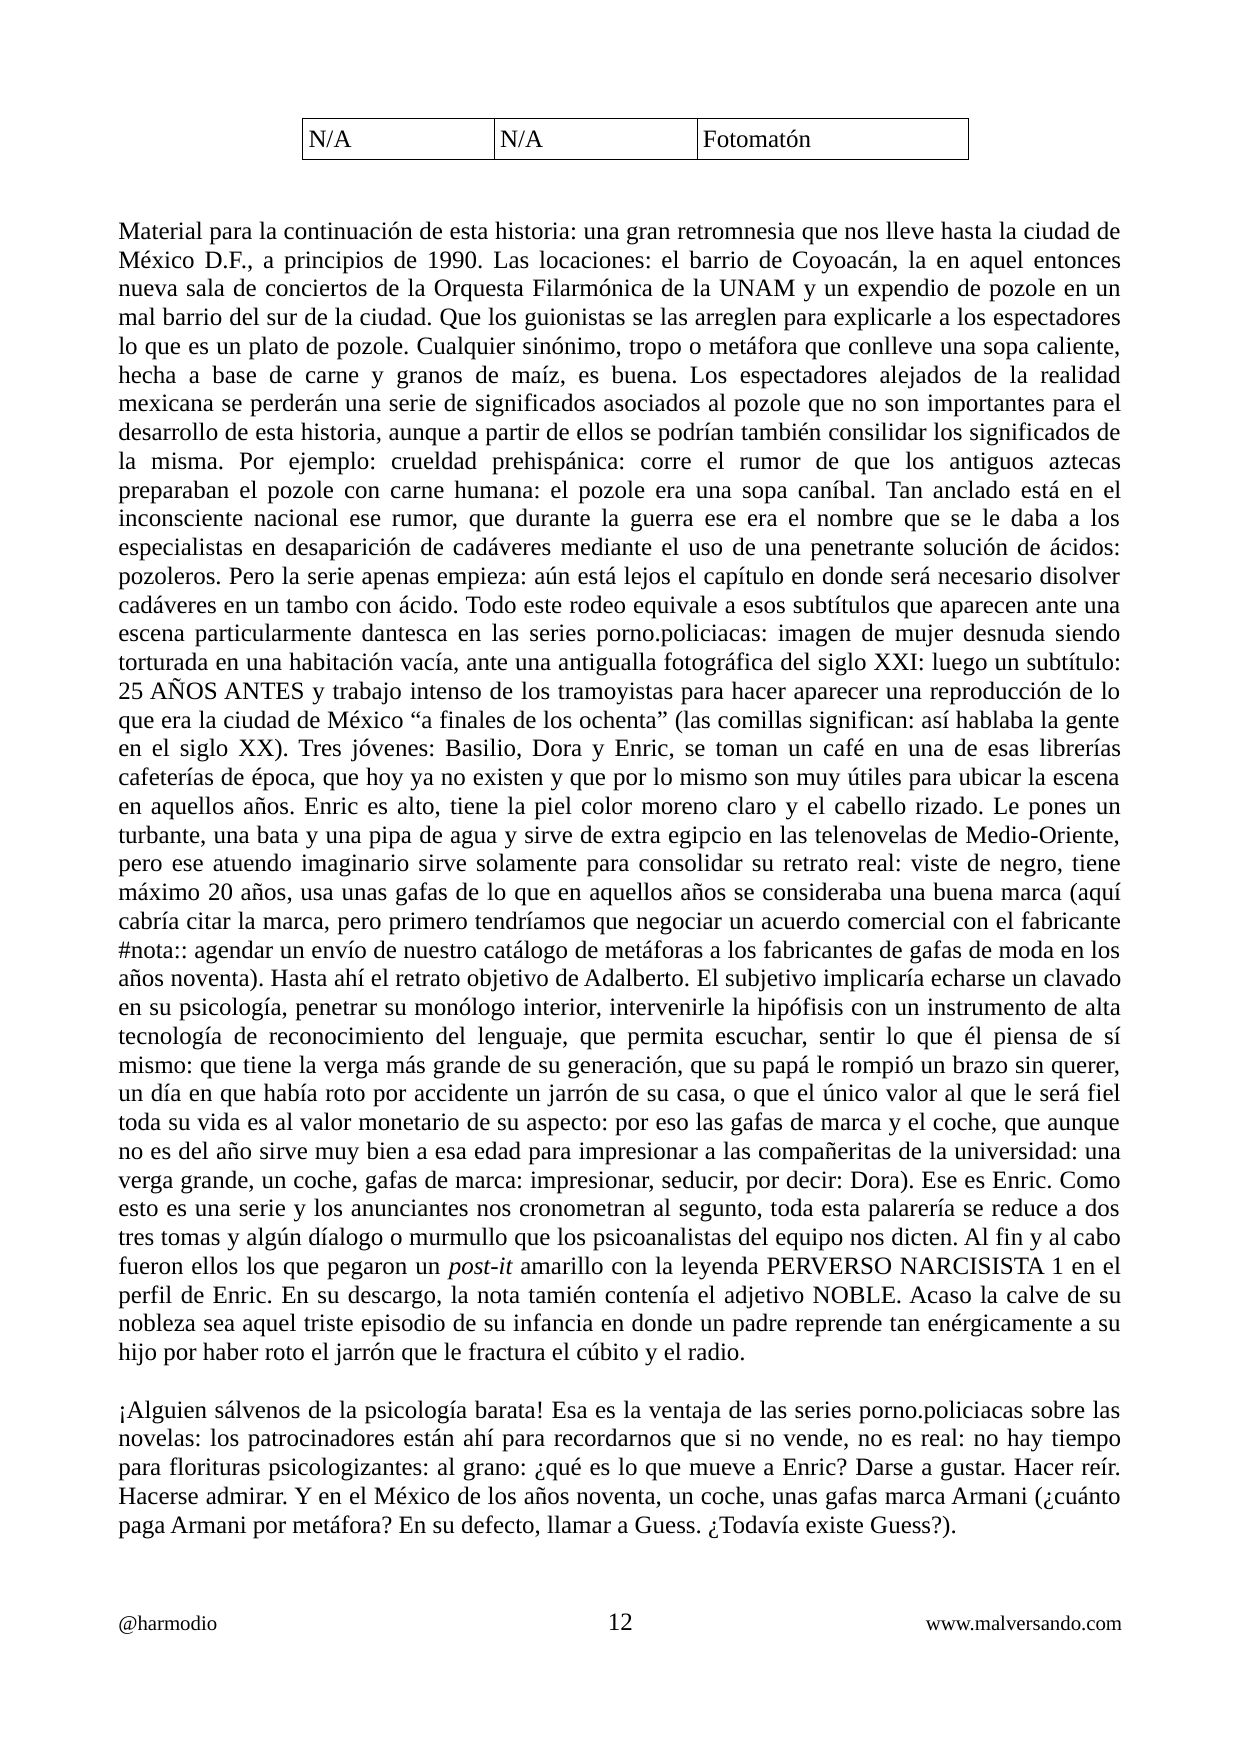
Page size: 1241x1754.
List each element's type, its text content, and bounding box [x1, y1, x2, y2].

table_cell N/A [495, 119, 697, 158]
table_cell N/A [303, 119, 494, 158]
text ¡Alguien sálvenos de la psicología barata! Esa es la ventaja de las series porno.policiacas sobre las novelas: los patrocinadores están ahí para recordarnos que si no vende, no es real: no hay tiempo para florituras psicologizantes: al grano: ¿qué es lo que mueve a Enric? Darse a gustar. Hacer reír. Hacerse admirar. Y en el México de los años noventa, un coche, unas gafas marca Armani (¿cuánto paga Armani por metáfora? En su defecto, llamar a Guess. ¿Todavía existe Guess?). [118, 1395, 1122, 1538]
table_cell Fotomatón [698, 119, 968, 158]
text Material para la continuación de esta historia: una gran retromnesia que nos lleve hasta la ciudad de México D.F., a principios de 1990. Las locaciones: el barrio de Coyoacán, la en aquel entonces nueva sala de conciertos de la Orquesta Filarmónica de la UNAM y un expendio de pozole en un mal barrio del sur de la ciudad. Que los guionistas se las arreglen para explicarle a los espectadores lo que es un plato de pozole. Cualquier sinónimo, tropo o metáfora que conlleve una sopa caliente, hecha a base de carne y granos de maíz, es buena. Los espectadores alejados de la realidad mexicana se perderán una serie de significados asociados al pozole que no son importantes para el desarrollo de esta historia, aunque a partir de ellos se podrían también consilidar los significados de la misma. Por ejemplo: crueldad prehispánica: corre el rumor de que los antiguos aztecas preparaban el pozole con carne humana: el pozole era una sopa caníbal. Tan anclado está en el inconsciente nacional ese rumor, que durante la guerra ese era el nombre que se le daba a los especialistas en desaparición de cadáveres mediante el uso de una penetrante solución de ácidos: pozoleros. Pero la serie apenas empieza: aún está lejos el capítulo en donde será necesario disolver cadáveres en un tambo con ácido. Todo este rodeo equivale a esos subtítulos que aparecen ante una escena particularmente dantesca en las series porno.policiacas: imagen de mujer desnuda siendo torturada en una habitación vacía, ante una antigualla fotográfica del siglo XXI: luego un subtítulo: 25 AÑOS ANTES y trabajo intenso de los tramoyistas para hacer aparecer una reproducción de lo que era la ciudad de México “a finales de los ochenta” (las comillas significan: así hablaba la gente en el siglo XX). Tres jóvenes: Basilio, Dora y Enric, se toman un café en una de esas librerías cafeterías de época, que hoy ya no existen y que por lo mismo son muy útiles para ubicar la escena en aquellos años. Enric es alto, tiene la piel color moreno claro y el cabello rizado. Le pones un turbante, una bata y una pipa de agua y sirve de extra egipcio en las telenovelas de Medio-Oriente, pero ese atuendo imaginario sirve solamente para consolidar su retrato real: viste de negro, tiene máximo 20 años, usa unas gafas de lo que en aquellos años se consideraba una buena marca (aquí cabría citar la marca, pero primero tendríamos que negociar un acuerdo comercial con el fabricante #nota:: agendar un envío de nuestro catálogo de metáforas a los fabricantes de gafas de moda en los años noventa). Hasta ahí el retrato objetivo de Adalberto. El subjetivo implicaría echarse un clavado en su psicología, penetrar su monólogo interior, intervenirle la hipófisis con un instrumento de alta tecnología de reconocimiento del lenguaje, que permita escuchar, sentir lo que él piensa de sí mismo: que tiene la verga más grande de su generación, que su papá le rompió un brazo sin querer, un día en que había roto por accidente un jarrón de su casa, o que el único valor al que le será fiel toda su vida es al valor monetario de su aspecto: por eso las gafas de marca y el coche, que aunque no es del año sirve muy bien a esa edad para impresionar a las compañeritas de la universidad: una verga grande, un coche, gafas de marca: impresionar, seducir, por decir: Dora). Ese es Enric. Como esto es una serie y los anunciantes nos cronometran al segunto, toda esta palarería se reduce a dos tres tomas y algún díalogo o murmullo que los psicoanalistas del equipo nos dicten. Al fin y al cabo fueron ellos los que pegaron un post-it amarillo con la leyenda PERVERSO NARCISISTA 1 en el perfil de Enric. En su descargo, la nota tamién contenía el adjetivo NOBLE. Acaso la calve de su nobleza sea aquel triste episodio de su infancia en donde un padre reprende tan enérgicamente a su hijo por haber roto el jarrón que le fractura el cúbito y el radio. [118, 216, 1122, 1366]
